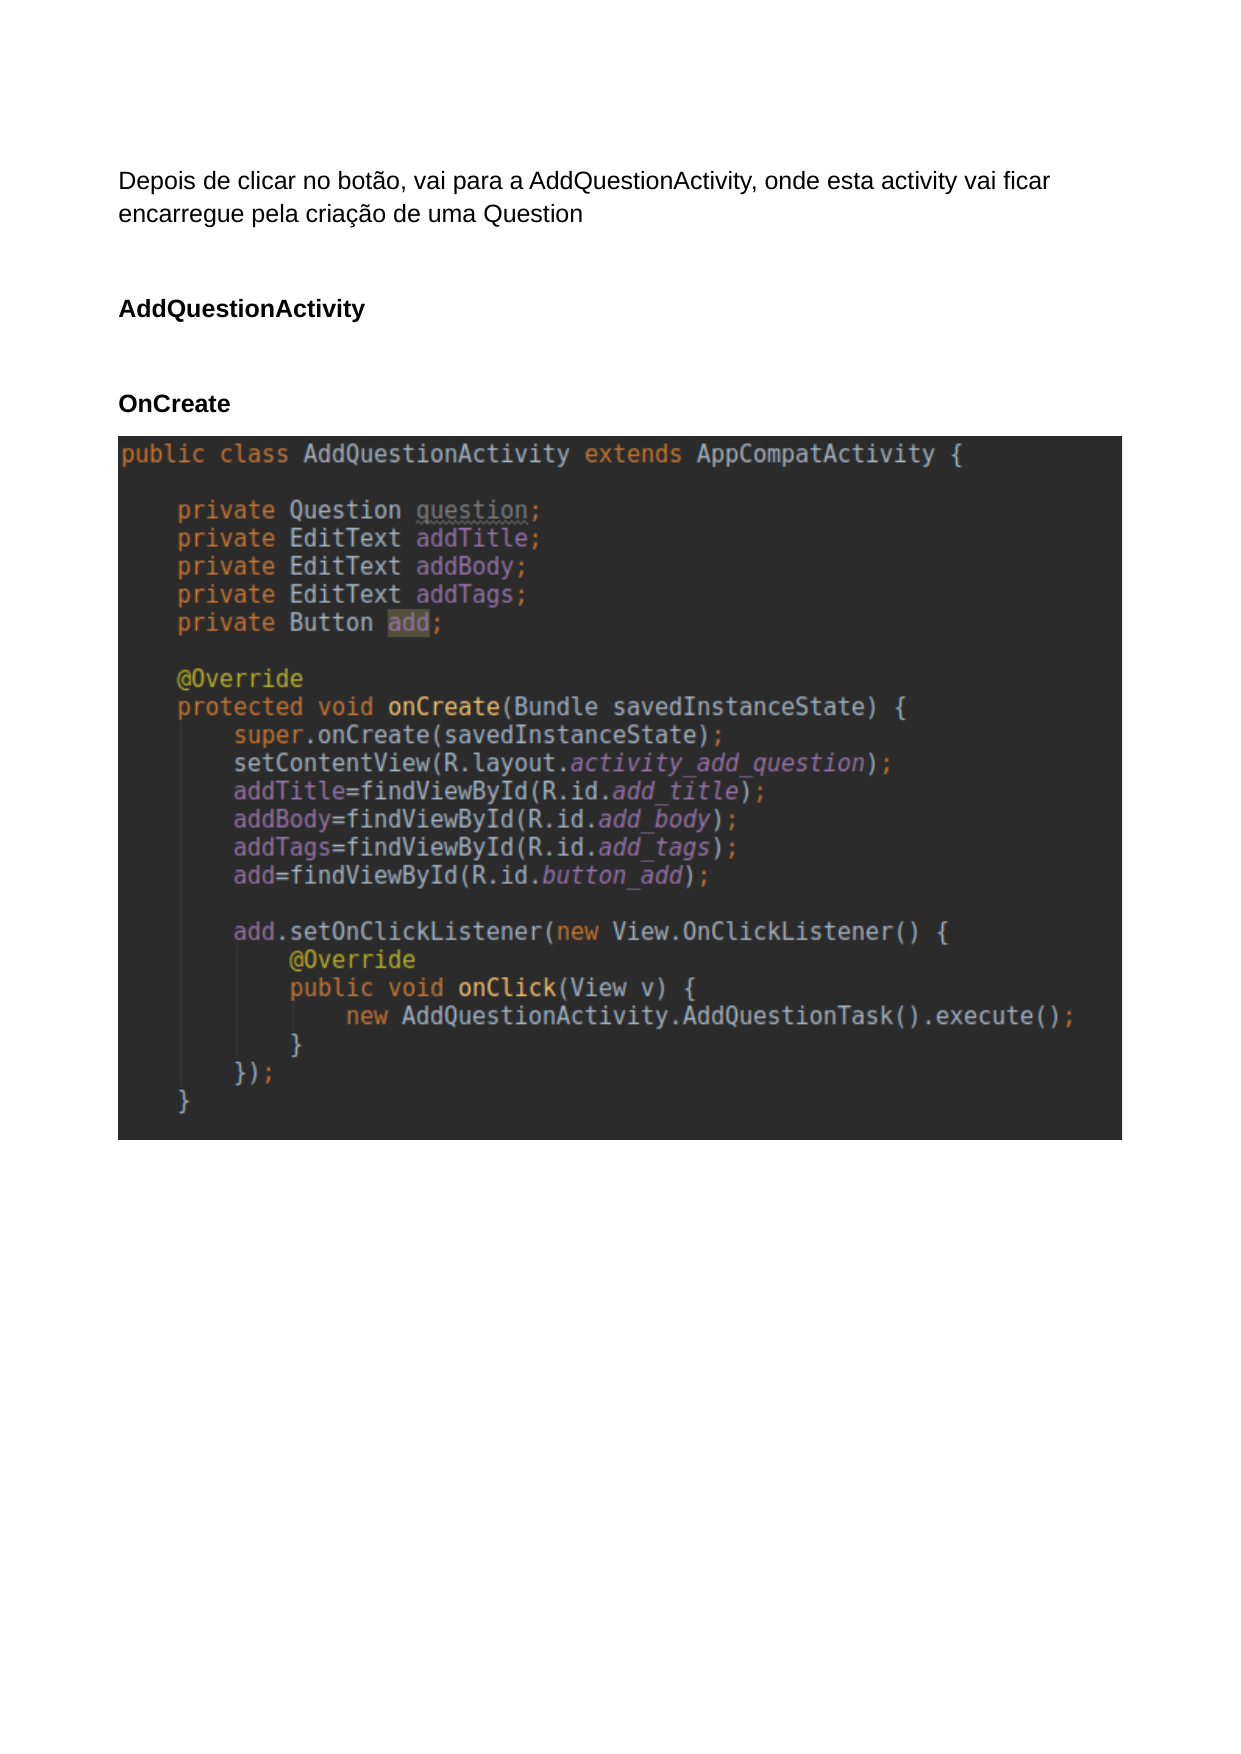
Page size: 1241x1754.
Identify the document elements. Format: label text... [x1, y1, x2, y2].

text OnCreate [118, 389, 1122, 418]
text Depois de clicar no botão, vai para a AddQuestionActivity, onde esta activity vai ficar encarregue pela criação de uma Question [118, 166, 1122, 227]
picture [118, 436, 1123, 1140]
text AddQuestionActivity [118, 294, 1122, 323]
